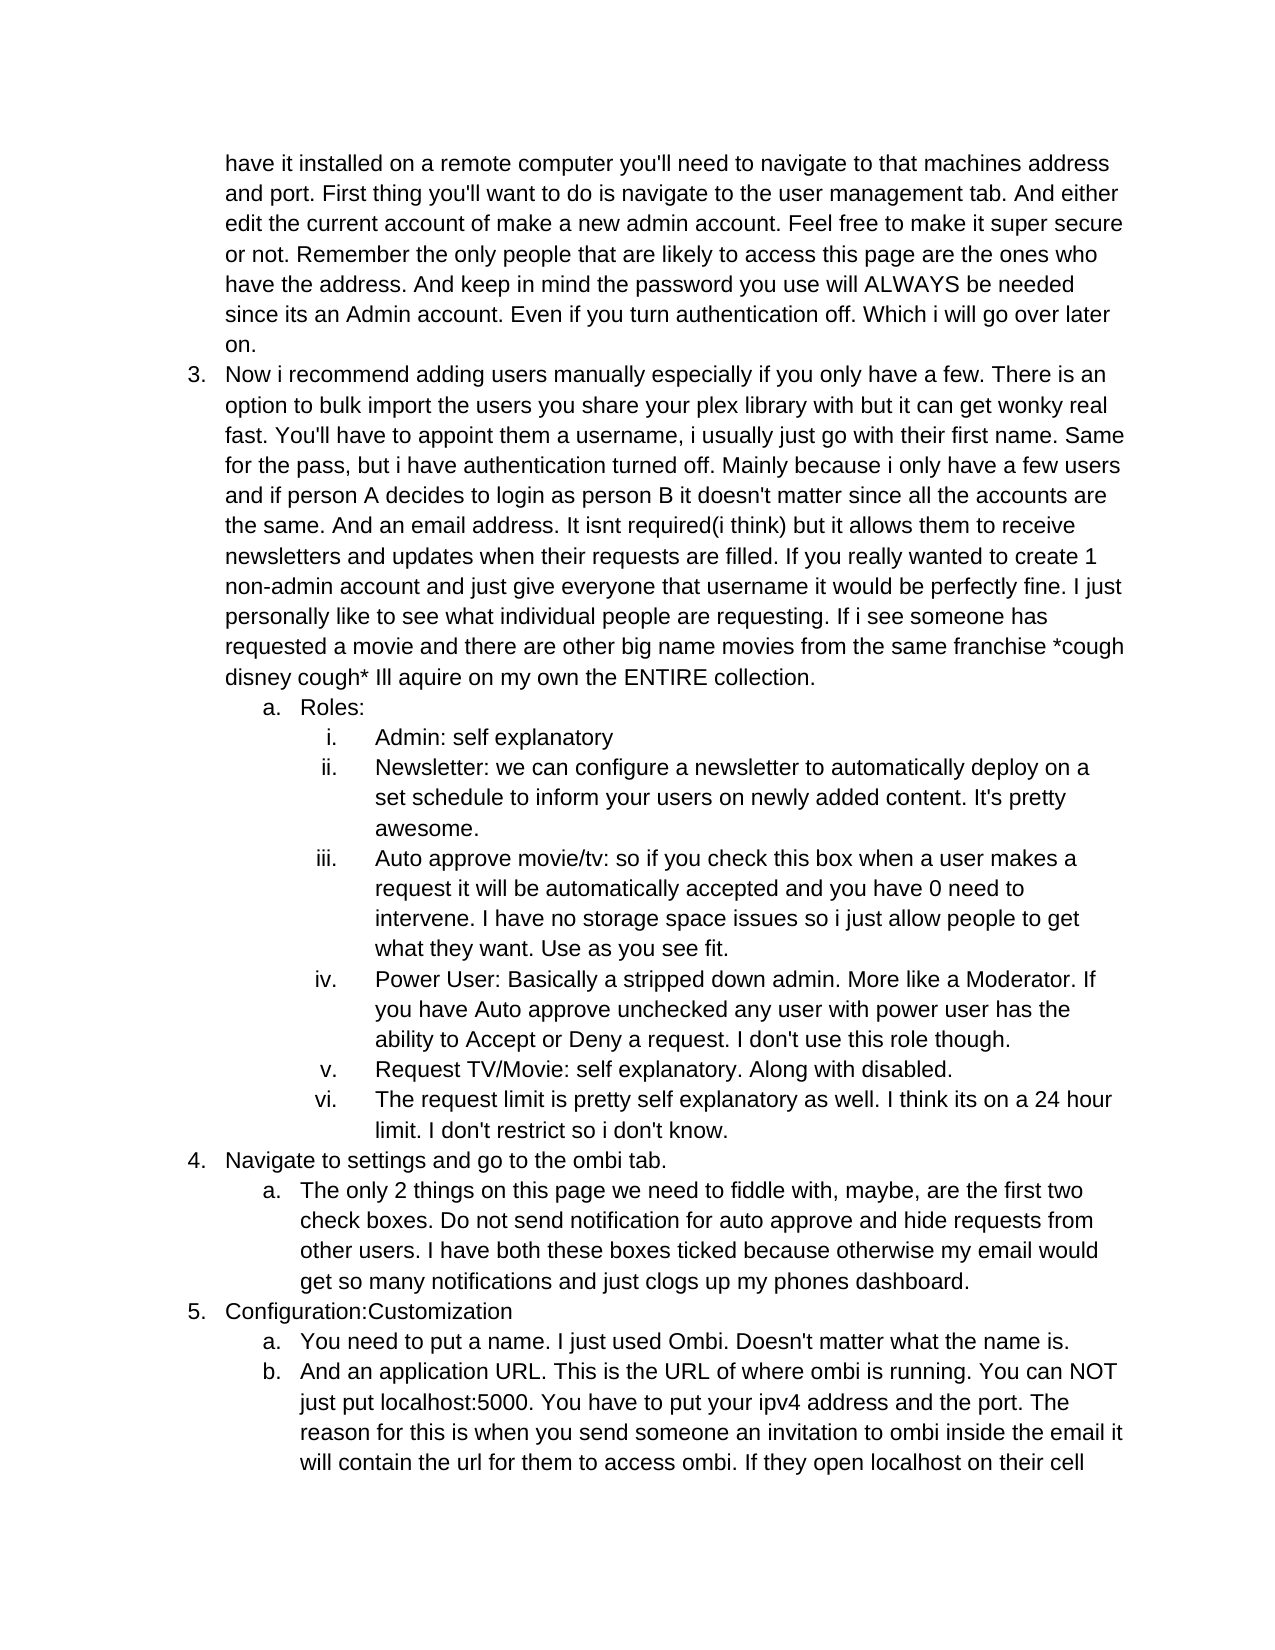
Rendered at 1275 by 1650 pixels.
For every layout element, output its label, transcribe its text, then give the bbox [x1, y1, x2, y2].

list have it installed on a remote computer you'll need to navigate to that machines address and port. First thing you'll want to do is navigate to the user management tab. And either edit the current account of make a new admin account. Feel free to make it super secure or not. Remember the only people that are likely to access this page are the ones who have the address. And keep in mind the password you use will ALWAYS be needed since its an Admin account. Even if you turn authentication off. Which i will go over later on. [187, 150, 1125, 358]
list Now i recommend adding users manually especially if you only have a few. There is an option to bulk import the users you share your plex library with but it can get wonky real fast. You'll have to appoint them a username, i usually just go with their first name. Same for the pass, but i have authentication turned off. Mainly because i only have a few users and if person A decides to login as person B it doesn't matter since all the accounts are the same. And an email address. It isnt required(i think) but it allows them to receive newsletters and updates when their requests are filled. If you really wanted to create 1 non-admin account and just give everyone that username it would be perfectly fine. I just personally like to see what individual people are requesting. If i see someone has requested a movie and there are other big name movies from the same franchise *cough disney cough* Ill aquire on my own the ENTIRE collection. [187, 361, 1125, 690]
list The request limit is pretty self explanatory as well. I think its on a 24 hour limit. I don't restrict so i don't know. [337, 1086, 1125, 1143]
list Configuration:Customization [187, 1298, 1125, 1324]
list You need to put a name. I just used Ombi. Doesn't matter what the name is. [262, 1328, 1125, 1354]
list Roles: [262, 694, 1125, 720]
list And an application URL. This is the URL of where ombi is running. You can NOT just put localhost:5000. You have to put your ipv4 address and the port. The reason for this is when you send someone an invitation to ombi inside the email it will contain the url for them to access ombi. If they open localhost on their cell [262, 1358, 1125, 1475]
list Navigate to settings and go to the ombi tab. [187, 1147, 1125, 1173]
list Power User: Basically a stripped down admin. More like a Moderator. If you have Auto approve unchecked any user with power user has the ability to Accept or Deny a request. I don't use this role though. [337, 966, 1125, 1052]
list Admin: self explanatory [337, 724, 1125, 750]
list Request TV/Movie: self explanatory. Along with disabled. [337, 1056, 1125, 1083]
list Newsletter: we can configure a newsletter to automatically deploy on a set schedule to inform your users on newly added content. It's pretty awesome. [337, 754, 1125, 841]
list Auto approve movie/tv: so if you check this box when a user makes a request it will be automatically accepted and you have 0 need to intervene. I have no storage space issues so i just allow people to get what they want. Use as you see fit. [337, 845, 1125, 962]
list The only 2 things on this page we need to fiddle with, maybe, are the first two check boxes. Do not send notification for auto approve and hide requests from other users. I have both these boxes ticked because otherwise my email would get so many notifications and just clogs up my phones dashboard. [262, 1177, 1125, 1294]
